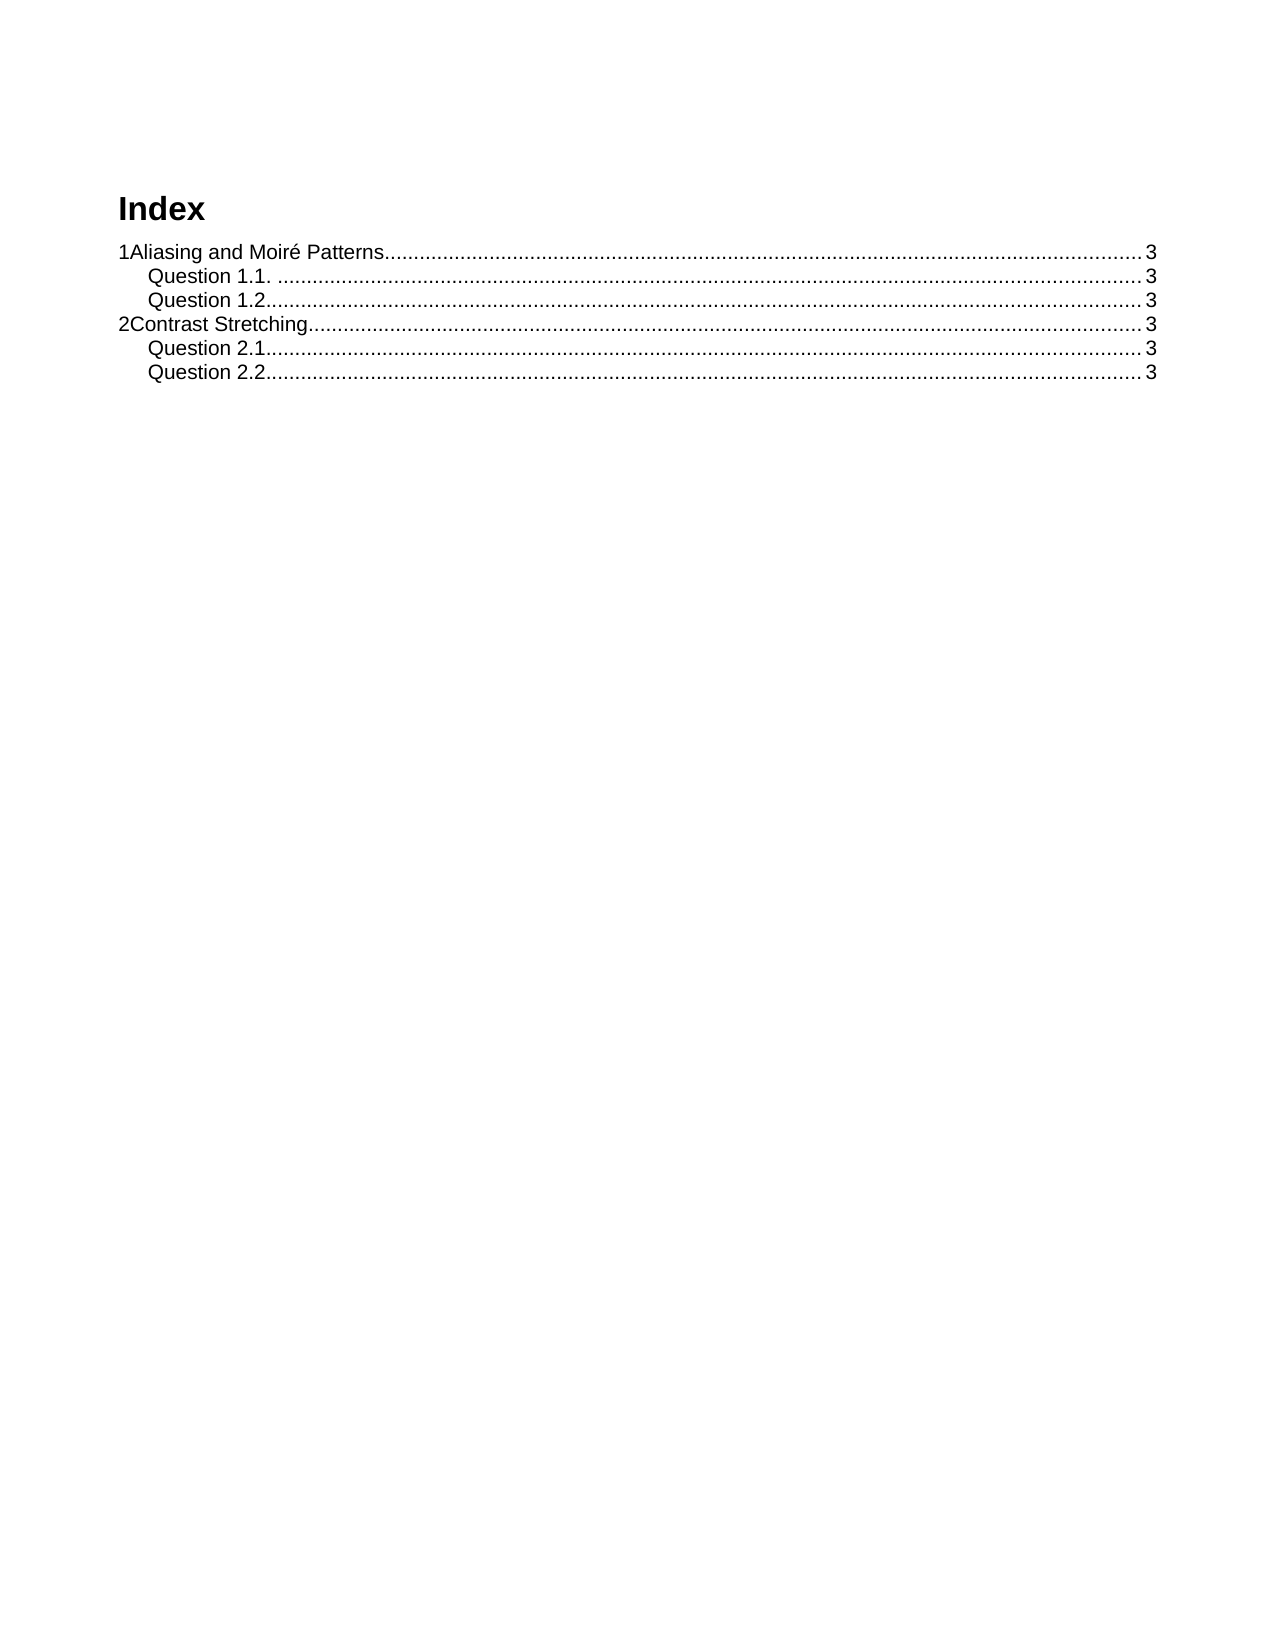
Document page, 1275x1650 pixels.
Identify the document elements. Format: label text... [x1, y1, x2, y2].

text Question 1.1. 3 [148, 264, 1157, 288]
text 1Aliasing and Moiré Patterns 3 [118, 240, 1157, 264]
text Question 2.2. 3 [148, 360, 1157, 384]
text Question 1.2. 3 [148, 288, 1157, 312]
text Question 2.1. 3 [148, 336, 1157, 360]
subtitle Index [118, 189, 1157, 228]
text 2Contrast Stretching 3 [118, 312, 1157, 336]
